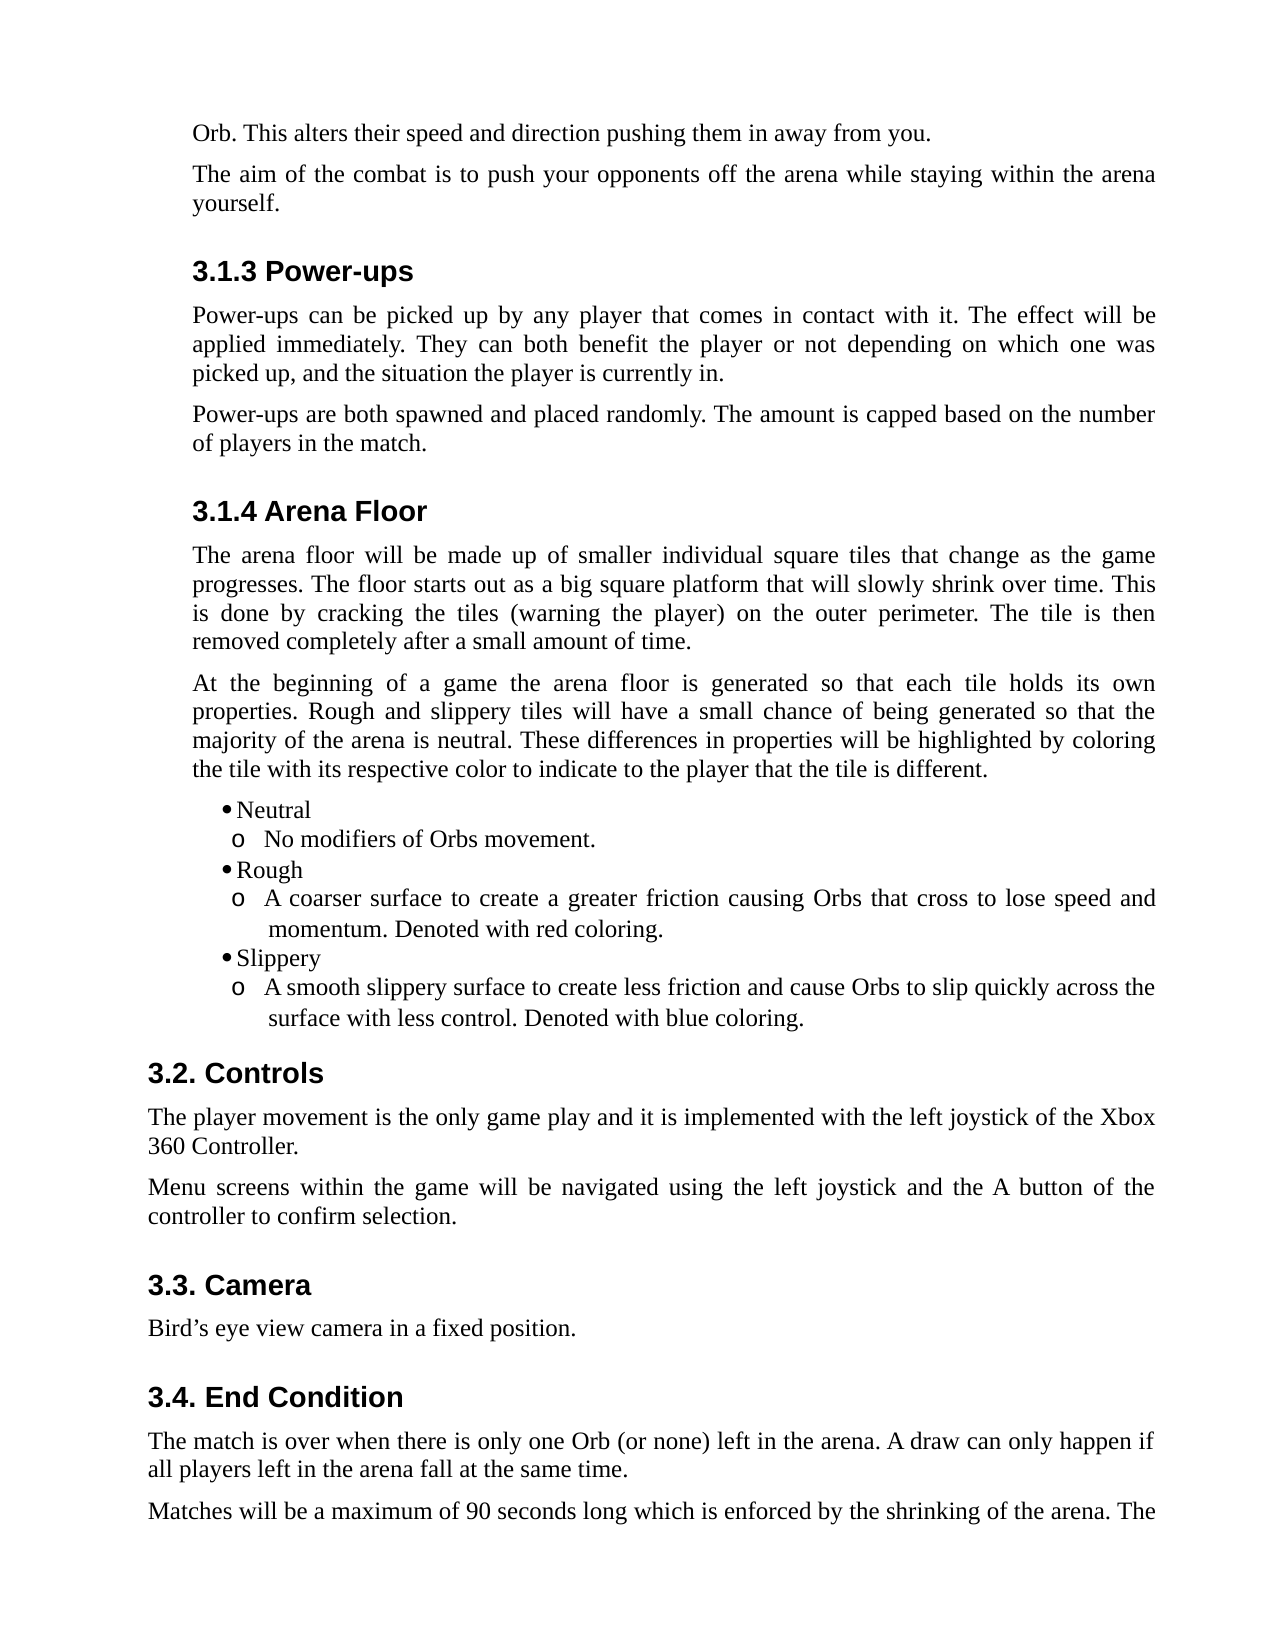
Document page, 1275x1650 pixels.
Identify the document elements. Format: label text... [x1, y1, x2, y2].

list Neutral [223, 795, 1157, 824]
list Rough [223, 855, 1157, 883]
text The player movement is the only game play and it is implemented with the left joystick of the Xbox 360 Controller. [148, 1102, 1157, 1160]
subtitle 3.3. Camera [148, 1267, 1157, 1301]
list A smooth slippery surface to create less friction and cause Orbs to slip quickly across the surface with less control. Denoted with blue coloring. [231, 972, 1157, 1031]
subtitle 3.1.4 Arena Floor [192, 494, 1157, 528]
subtitle 3.4. End Condition [148, 1380, 1157, 1413]
text The aim of the combat is to push your opponents off the arena while staying within the arena yourself. [192, 159, 1157, 217]
text Matches will be a maximum of 90 seconds long which is enforced by the shrinking of the arena. The [148, 1496, 1157, 1524]
text Bird’s eye view camera in a fixed position. [148, 1313, 1157, 1342]
list Slippery [223, 943, 1157, 972]
text The match is over when there is only one Orb (or none) left in the arena. A draw can only happen if all players left in the arena fall at the same time. [148, 1426, 1157, 1483]
text The arena floor will be made up of smaller individual square tiles that change as the game progresses. The floor starts out as a big square platform that will slowly shrink over time. This is done by cracking the tiles (warning the player) on the outer perimeter. The tile is then removed completely after a small amount of time. [192, 540, 1157, 655]
text Power-ups can be picked up by any player that comes in contact with it. The effect will be applied immediately. They can both benefit the player or not depending on which one was picked up, and the situation the player is currently in. [192, 300, 1157, 387]
text Power-ups are both spawned and placed randomly. The amount is capped based on the number of players in the match. [192, 399, 1157, 457]
list A coarser surface to create a greater friction causing Orbs that cross to lose speed and momentum. Denoted with red coloring. [231, 883, 1157, 943]
subtitle 3.2. Controls [74, 1056, 1157, 1090]
text Menu screens within the game will be navigated using the left joystick and the A button of the controller to confirm selection. [148, 1172, 1157, 1230]
text Orb. This alters their speed and direction pushing them in away from you. [192, 118, 1157, 147]
subtitle 3.1.3 Power-ups [192, 254, 1157, 288]
text At the beginning of a game the arena floor is generated so that each tile holds its own properties. Rough and slippery tiles will have a small chance of being generated so that the majority of the arena is neutral. These differences in properties will be highlighted by coloring the tile with its respective color to indicate to the player that the tile is different. [192, 668, 1157, 783]
list No modifiers of Orbs movement. [231, 824, 1157, 855]
